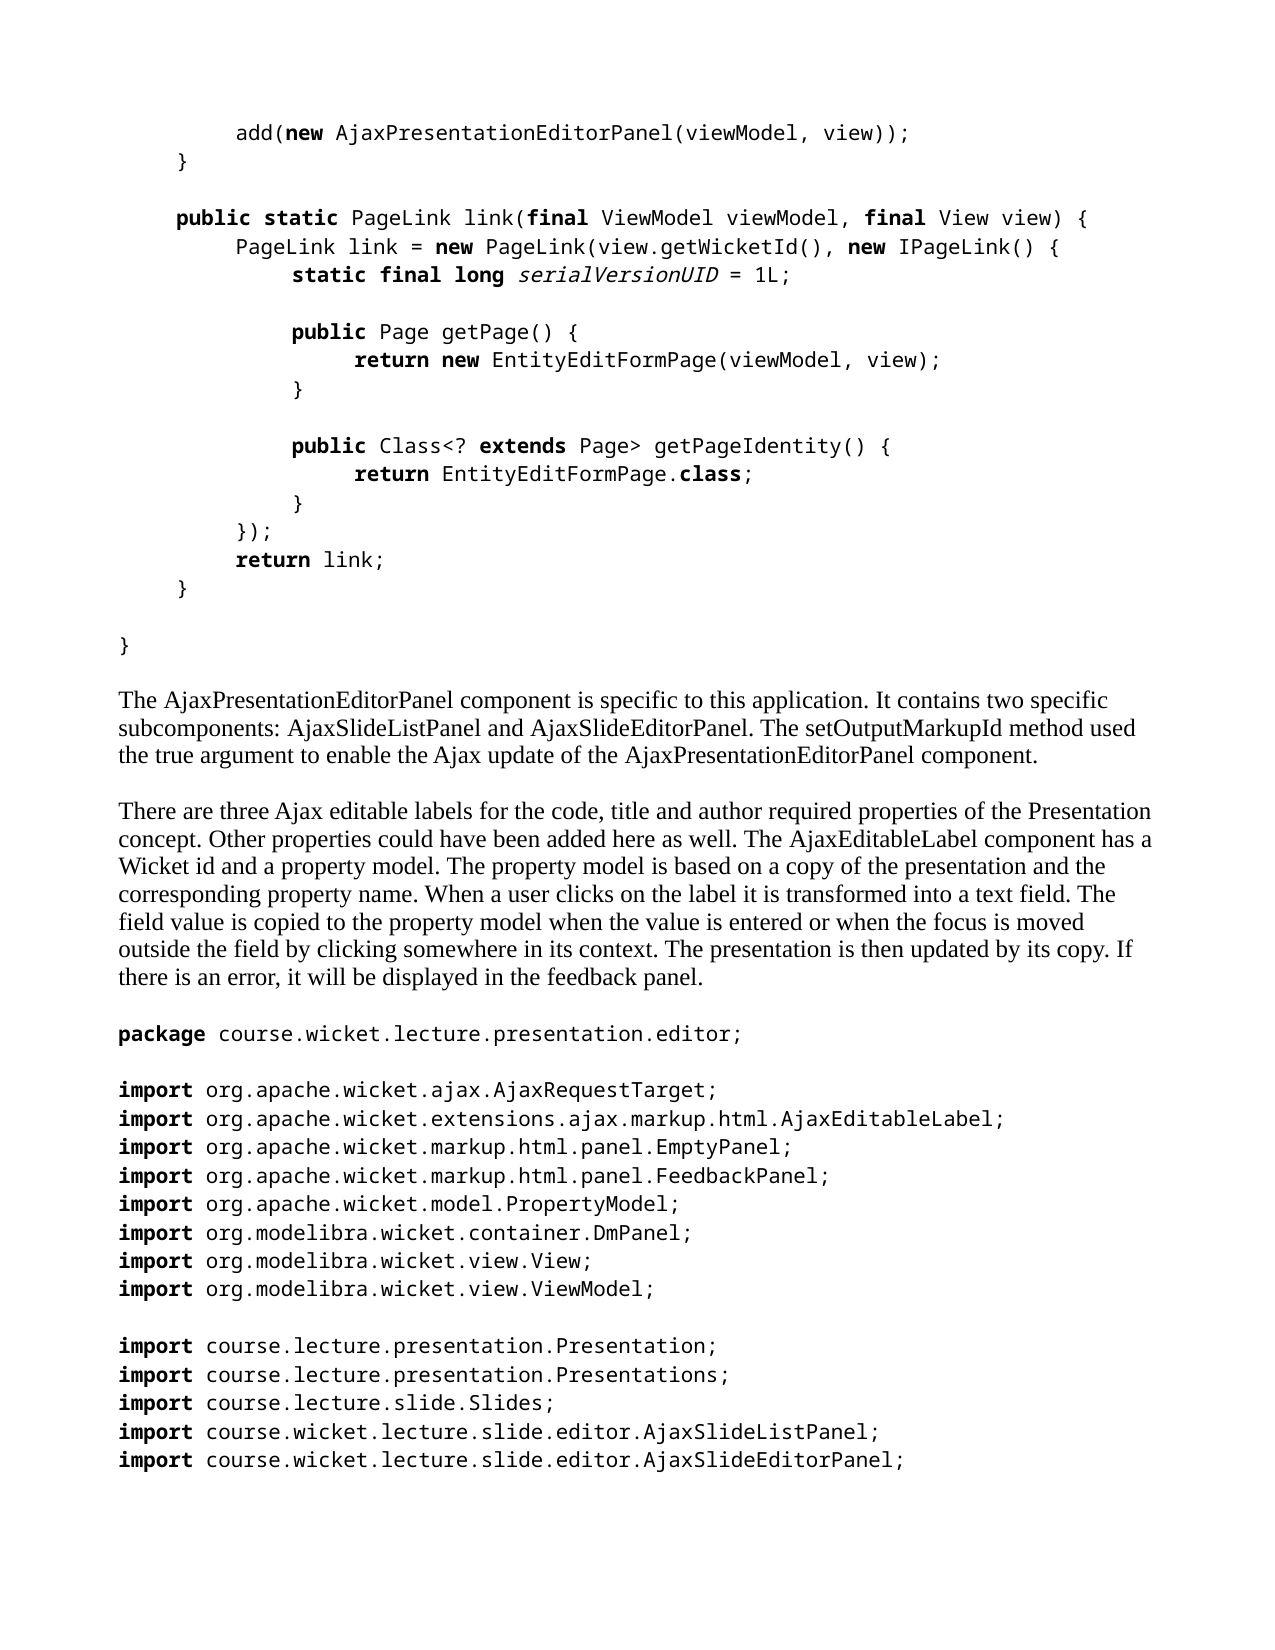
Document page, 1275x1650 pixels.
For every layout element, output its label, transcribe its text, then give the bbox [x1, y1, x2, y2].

text PageLink link = new PageLink(view.getWicketId(), new IPageLink() { [118, 232, 1157, 260]
text package course.wicket.lecture.presentation.editor; [118, 1019, 1157, 1047]
text import org.modelibra.wicket.view.ViewModel; [118, 1274, 1157, 1303]
text import org.apache.wicket.model.PropertyModel; [118, 1189, 1157, 1218]
text return EntityEditFormPage.class; [118, 459, 1157, 488]
text } [118, 573, 1157, 602]
text import course.lecture.slide.Slides; [118, 1388, 1157, 1417]
text public static PageLink link(final ViewModel viewModel, final View view) { [118, 203, 1157, 232]
text } [118, 374, 1157, 402]
text import org.apache.wicket.markup.html.panel.EmptyPanel; [118, 1132, 1157, 1161]
text import org.apache.wicket.extensions.ajax.markup.html.AjaxEditableLabel; [118, 1104, 1157, 1132]
text }); [118, 516, 1157, 545]
text import course.lecture.presentation.Presentation; [118, 1331, 1157, 1360]
text } [118, 147, 1157, 175]
text return link; [118, 545, 1157, 573]
text import course.wicket.lecture.slide.editor.AjaxSlideEditorPanel; [118, 1445, 1157, 1474]
text There are three Ajax editable labels for the code, title and author required properties of the Presentation concept. Other properties could have been added here as well. The AjaxEditableLabel component has a Wicket id and a property model. The property model is based on a copy of the presentation and the corresponding property name. When a user clicks on the label it is transformed into a text field. The field value is copied to the property model when the value is entered or when the focus is moved outside the field by clicking somewhere in its context. The presentation is then updated by its copy. If there is an error, it will be displayed in the feedback panel. [118, 797, 1157, 991]
text public Class<? extends Page> getPageIdentity() { [118, 431, 1157, 459]
text import course.wicket.lecture.slide.editor.AjaxSlideListPanel; [118, 1417, 1157, 1445]
text import org.modelibra.wicket.view.View; [118, 1246, 1157, 1274]
text } [118, 630, 1157, 658]
text import org.modelibra.wicket.container.DmPanel; [118, 1218, 1157, 1246]
text import org.apache.wicket.markup.html.panel.FeedbackPanel; [118, 1161, 1157, 1189]
text public Page getPage() { [118, 317, 1157, 346]
text add(new AjaxPresentationEditorPanel(viewModel, view)); [118, 118, 1157, 147]
text import course.lecture.presentation.Presentations; [118, 1360, 1157, 1388]
text } [118, 488, 1157, 516]
text static final long serialVersionUID = 1L; [118, 260, 1157, 289]
text return new EntityEditFormPage(viewModel, view); [118, 346, 1157, 374]
text The AjaxPresentationEditorPanel component is specific to this application. It contains two specific subcomponents: AjaxSlideListPanel and AjaxSlideEditorPanel. The setOutputMarkupId method used the true argument to enable the Ajax update of the AjaxPresentationEditorPanel component. [118, 686, 1157, 769]
text import org.apache.wicket.ajax.AjaxRequestTarget; [118, 1076, 1157, 1104]
